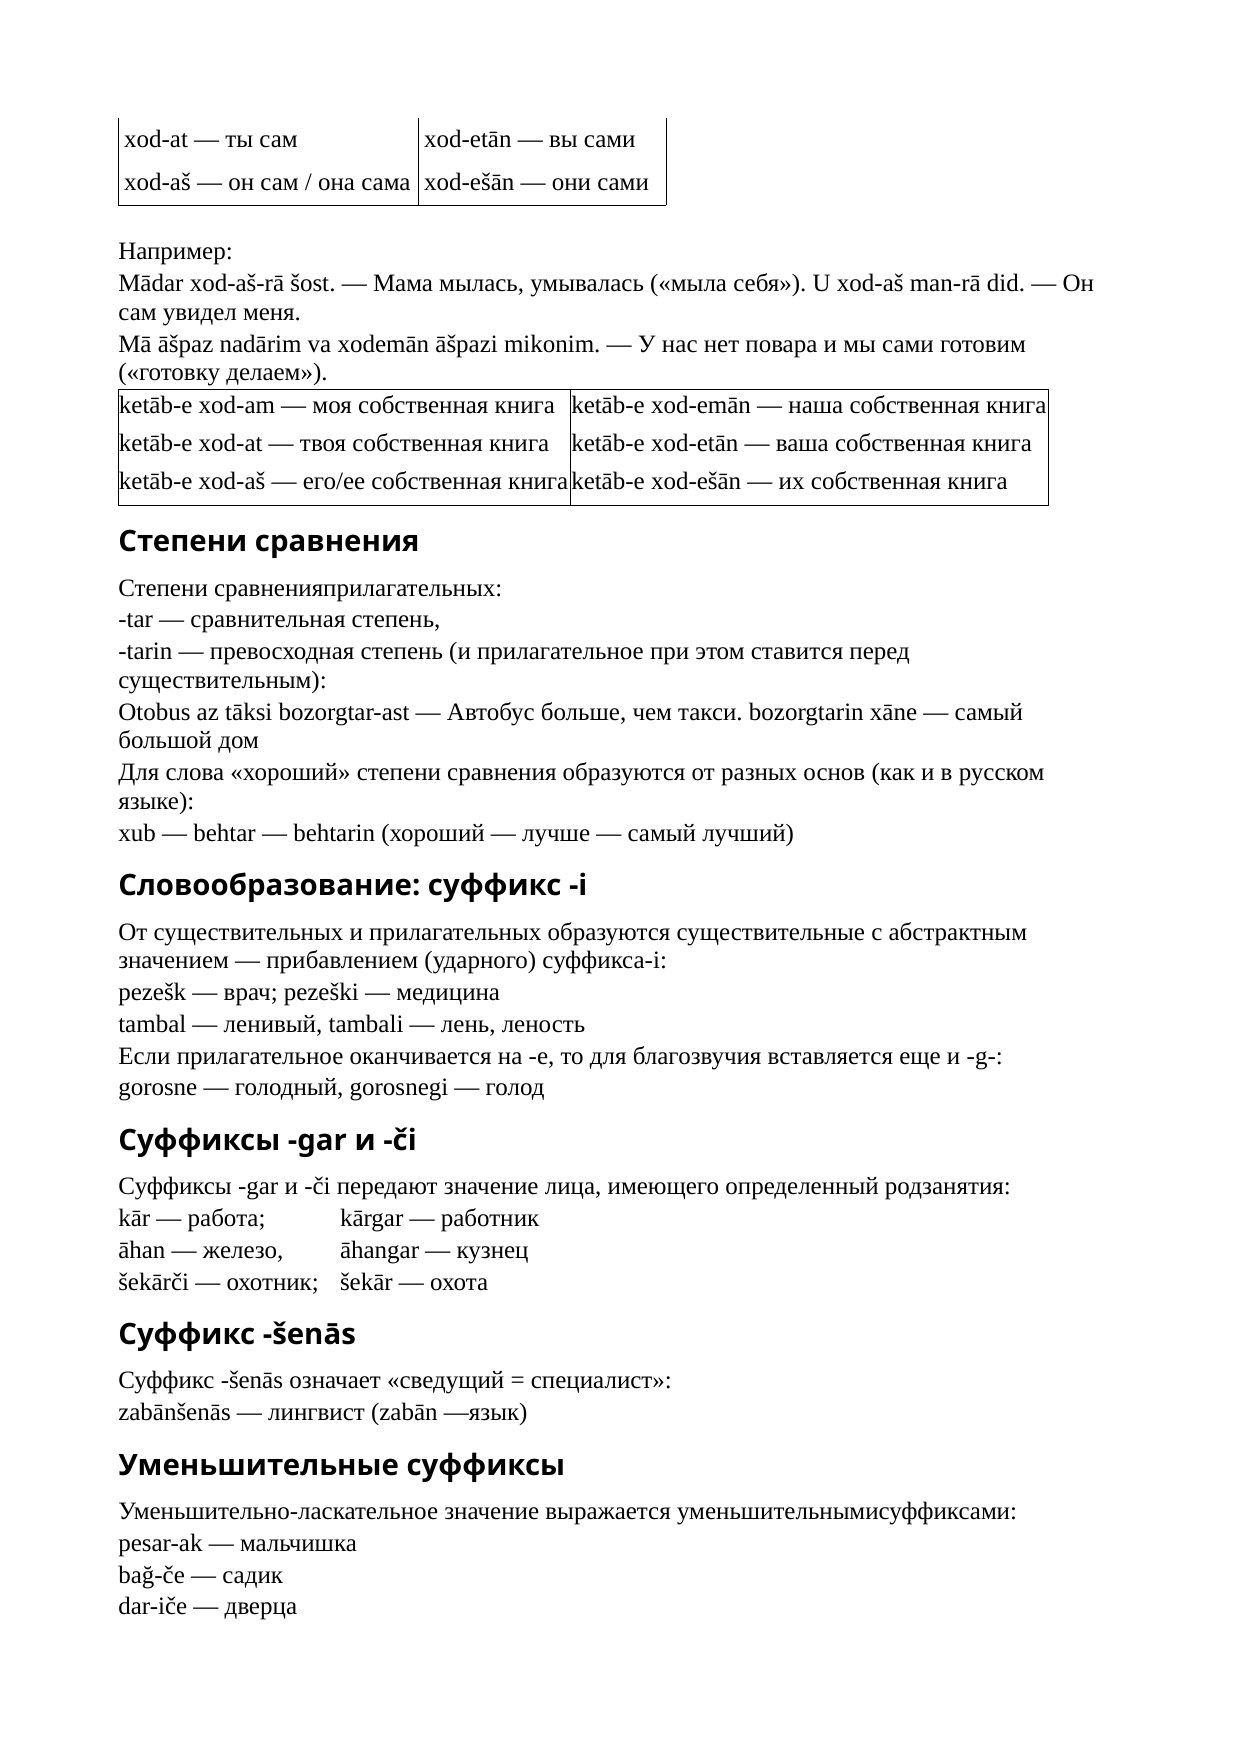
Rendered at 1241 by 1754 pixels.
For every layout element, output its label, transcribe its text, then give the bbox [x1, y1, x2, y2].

table_cell xod-ešān — они сами [419, 161, 666, 204]
table_cell xod-aš — он сам / она сама [119, 161, 418, 204]
text Степени сравненияприлагательных: [118, 573, 1122, 601]
text Mādar xod-aš-rā šost. — Мама мылась, умывалась («мыла себя»). U xod-aš man-rā did. — Он сам увидел меня. [118, 268, 1122, 326]
subtitle Уменьшительные суффиксы [118, 1444, 1122, 1484]
text Оtobus az tāksi bozorgtar-ast — Автобус больше, чем такси. bozorgtarin xāne — самый большой дом [118, 697, 1122, 754]
text Для слова «хороший» степени сравнения образуются от разных основ (как и в русском языке): [118, 757, 1122, 815]
text pesar-ak — мальчишка [118, 1528, 1122, 1557]
table_cell xod-etān — вы сами [419, 118, 666, 161]
table_cell ketāb-e xod-etān — ваша собственная книга [571, 428, 1048, 466]
table_header ketāb-e xod-am — моя собственная книга [119, 390, 570, 428]
text gorosne — голодный, gorosnegi — голод [118, 1072, 1122, 1101]
table_cell ketāb-e xod-aš — его/ее собственная книга [119, 466, 570, 504]
text kār — работа; kārgar — работник [118, 1203, 1122, 1232]
table_header ketāb-e xod-emān — наша собственная книга [571, 390, 1048, 428]
text zabānšenās — лингвист (zabān —язык) [118, 1397, 1122, 1426]
text От существительных и прилагательных образуются существительные с абстрактным значением — прибавлением (ударного) суффикса-i: [118, 917, 1122, 974]
text dar-iče — дверца [118, 1591, 1122, 1620]
subtitle Словообразование: суффикс -i [118, 864, 1122, 904]
subtitle Cуффикс -šenās [118, 1313, 1122, 1353]
text Уменьшительно-ласкательное значение выражается уменьшительнымисуффиксами: [118, 1496, 1122, 1525]
table_cell xod-at — ты сам [119, 118, 418, 161]
subtitle Степени сравнения [118, 520, 1122, 560]
text āhan — железо, āhangar — кузнец [118, 1235, 1122, 1264]
text Например: [118, 236, 1122, 265]
text šekārči — охотник; šekār — охота [118, 1267, 1122, 1295]
table_cell ketāb-e xod-at — твоя собственная книга [119, 428, 570, 466]
text -tar — сравнительная степень, [118, 604, 1122, 633]
text Суффикс -šenās означает «сведущий = специалист»: [118, 1366, 1122, 1394]
text tambal — ленивый, tambali — лень, леность [118, 1009, 1122, 1038]
subtitle Cуффиксы -gar и -či [118, 1119, 1122, 1159]
text Cуффиксы -gar и -či передают значение лица, имеющего определенный родзанятия: [118, 1171, 1122, 1200]
text -tarin — превосходная степень (и прилагательное при этом ставится перед существительным): [118, 636, 1122, 694]
table_cell ketāb-e xod-ešān — их собственная книга [571, 466, 1048, 504]
text pezešk — врач; pezeški — медицина [118, 977, 1122, 1006]
text Mā āšpaz nadārim va xodemān āšpazi mikonim. — У нас нет повара и мы сами готовим («готовку делаем»). [118, 329, 1122, 386]
text Если прилагательное оканчивается на -e, то для благозвучия вставляется еще и -g-: [118, 1041, 1122, 1069]
text xub — behtar — behtarin (хороший — лучше — самый лучший) [118, 818, 1122, 847]
text bağ-če — садик [118, 1560, 1122, 1588]
